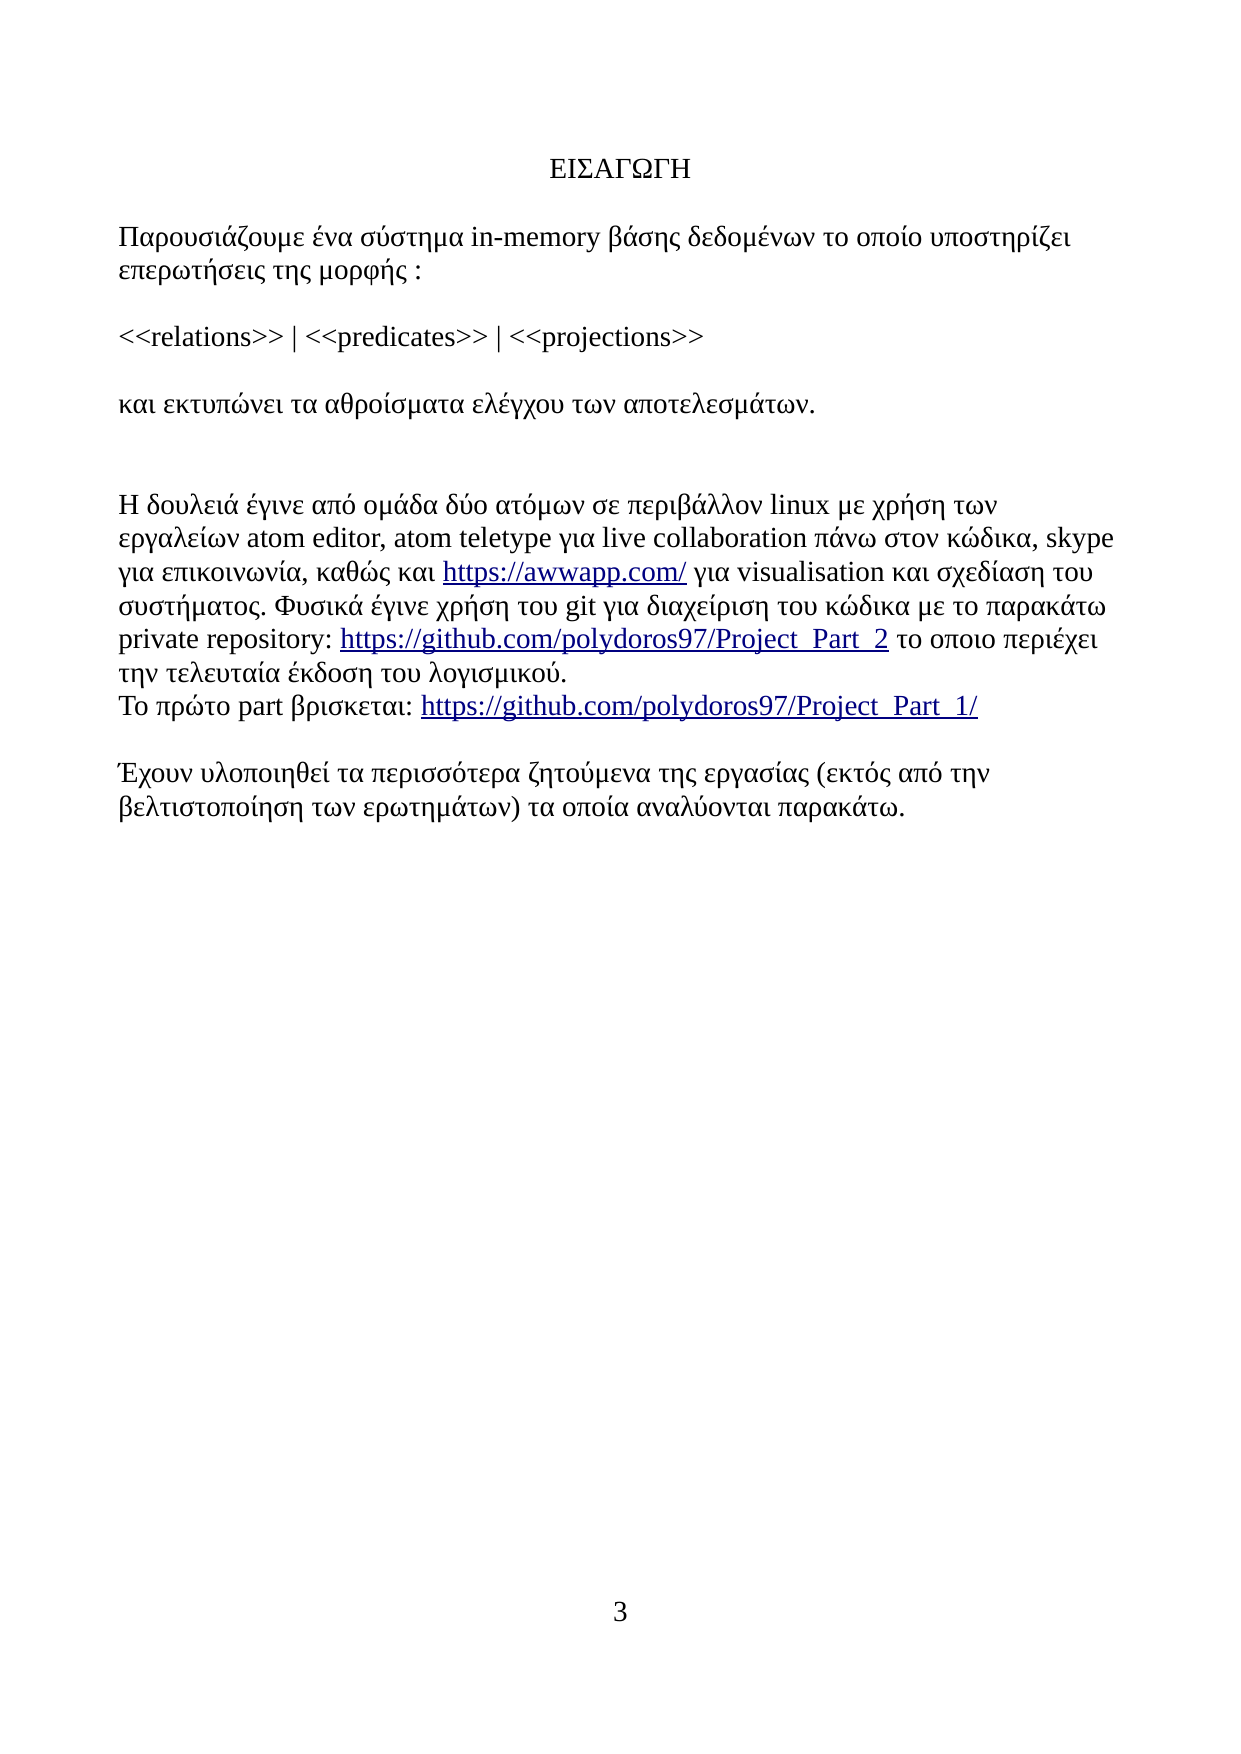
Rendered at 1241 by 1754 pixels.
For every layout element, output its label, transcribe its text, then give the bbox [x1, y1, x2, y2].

text Παρουσιάζουμε ένα σύστημα in-memory βάσης δεδομένων το οποίο υποστηρίζει επερωτήσεις της μορφής : [118, 219, 1122, 286]
text Το πρώτο part βρισκεται: https://github.com/polydoros97/Project_Part_1/ [118, 688, 1122, 722]
text και εκτυπώνει τα αθροίσματα ελέγχου των αποτελεσμάτων. [118, 386, 1122, 420]
text ΕΙΣΑΓΩΓΗ [118, 152, 1122, 185]
text Η δουλειά έγινε από ομάδα δύο ατόμων σε περιβάλλον linux με χρήση των εργαλείων atom editor, atom teletype για live collaboration πάνω στον κώδικα, skype για επικοινωνία, καθώς και https://awwapp.com/ για visualisation και σχεδίαση του συστήματος. Φυσικά έγινε χρήση του git για διαχείριση του κώδικα με το παρακάτω private repository: https://github.com/polydoros97/Project_Part_2 το οποιο περιέχει την τελευταία έκδοση του λογισμικού. [118, 487, 1122, 688]
text Έχουν υλοποιηθεί τα περισσότερα ζητούμενα της εργασίας (εκτός από την βελτιστοποίηση των ερωτημάτων) τα οποία αναλύονται παρακάτω. [118, 755, 1122, 822]
text 3 [118, 1594, 1122, 1627]
text <<relations>> | <<predicates>> | <<projections>> [118, 319, 1122, 353]
